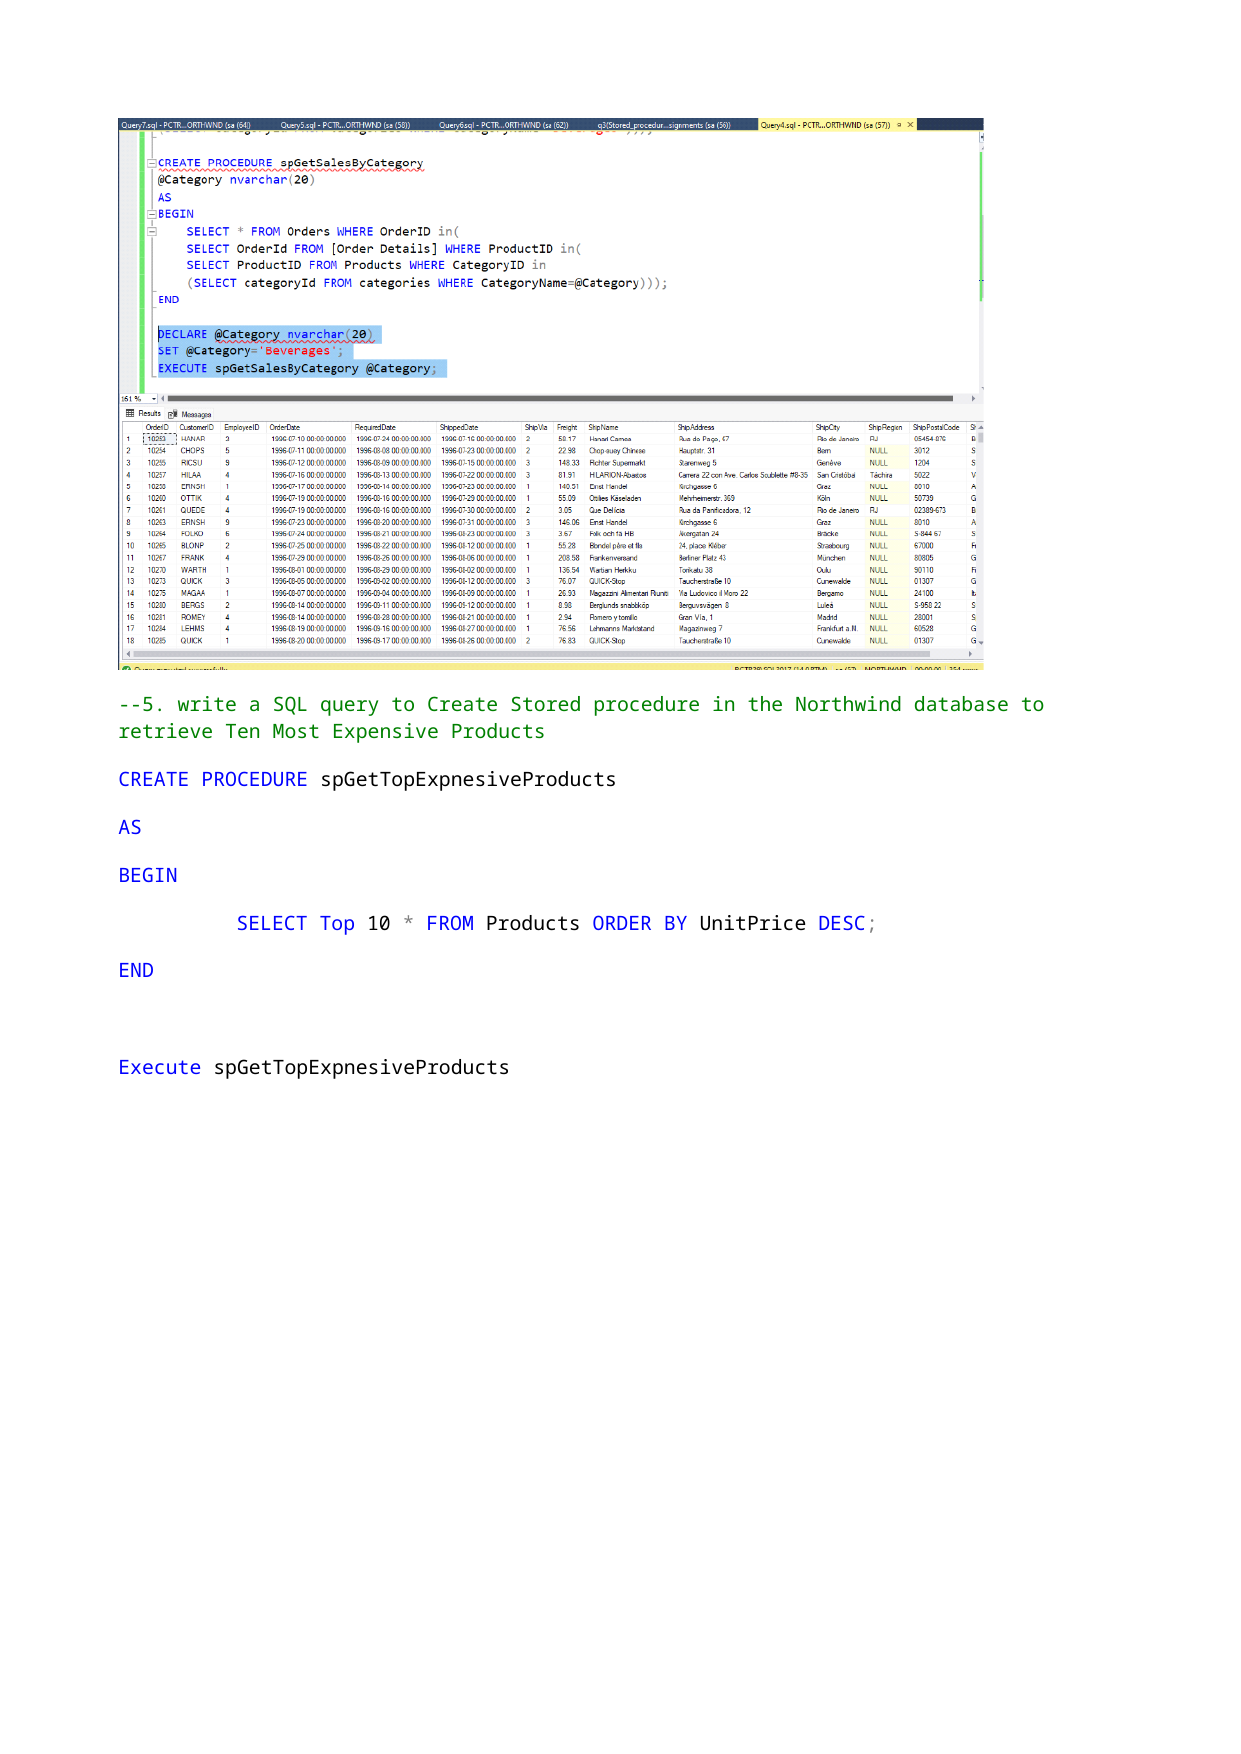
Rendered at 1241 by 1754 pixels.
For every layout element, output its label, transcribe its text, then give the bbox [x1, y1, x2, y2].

text Execute spGetTopExpnesiveProducts [118, 1053, 1122, 1080]
text END [118, 957, 1122, 983]
text BEGIN [118, 861, 1122, 888]
text --5. write a SQL query to Create Stored procedure in the Northwind database to retrieve Ten Most Expensive Products [118, 691, 1122, 744]
text CREATE PROCEDURE spGetTopExpnesiveProducts [118, 765, 1122, 792]
text AS [118, 813, 1122, 840]
text SELECT Top 10 * FROM Products ORDER BY UnitPrice DESC; [118, 909, 1122, 936]
